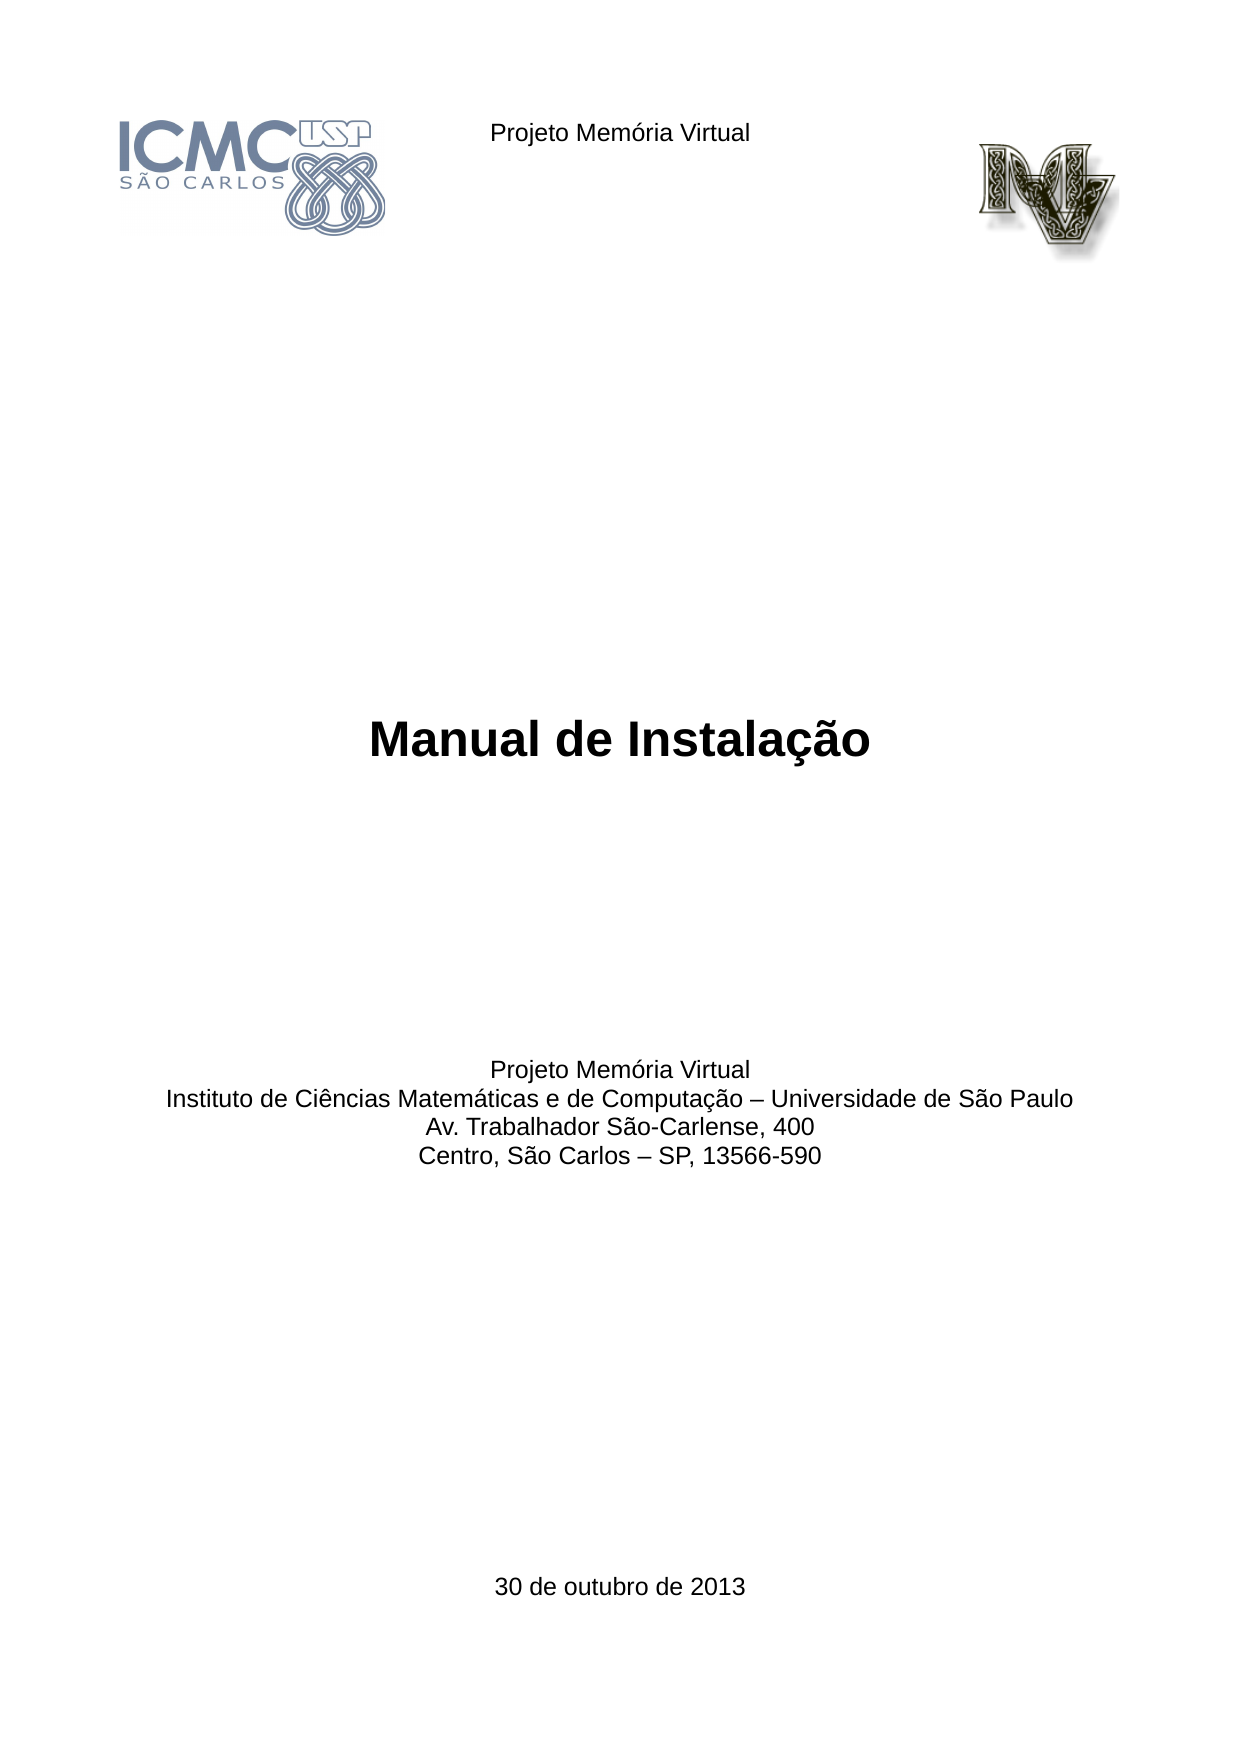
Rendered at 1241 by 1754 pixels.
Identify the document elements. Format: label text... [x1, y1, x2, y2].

text Av. Trabalhador São-Carlense, 400 [118, 1112, 1122, 1141]
text Centro, São Carlos – SP, 13566-590 [118, 1141, 1122, 1170]
text Projeto Memória Virtual [118, 118, 1122, 147]
text Projeto Memória Virtual [118, 1055, 1122, 1084]
text Instituto de Ciências Matemáticas e de Computação – Universidade de São Paulo [118, 1084, 1122, 1112]
picture [971, 120, 1120, 269]
picture [119, 120, 386, 236]
text 30 de outubro de 2013 [118, 1572, 1122, 1601]
text Manual de Instalação [118, 710, 1122, 767]
